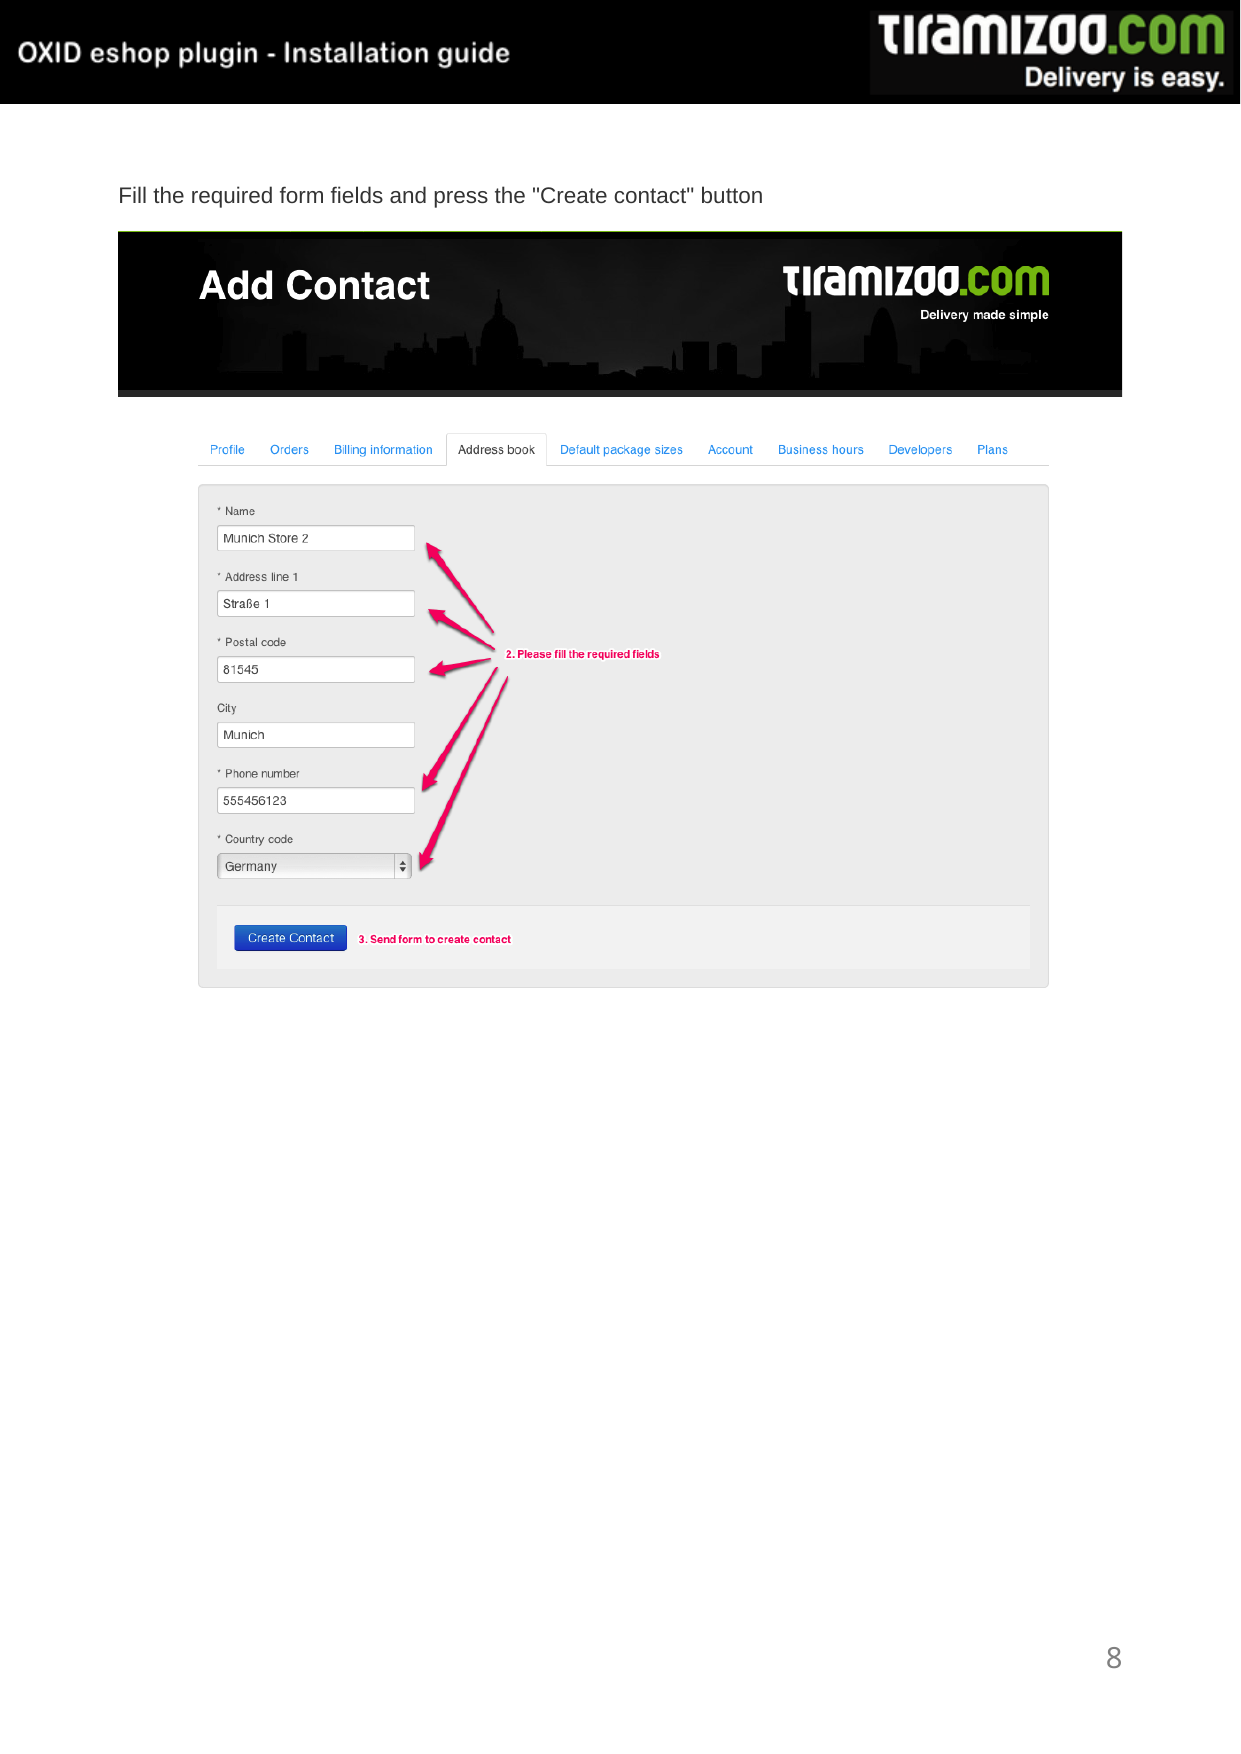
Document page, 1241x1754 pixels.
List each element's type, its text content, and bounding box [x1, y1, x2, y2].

picture [0, 0, 1241, 104]
list Fill the required form fields and press the "Create contact" button [118, 171, 1122, 208]
picture [118, 231, 1123, 1004]
